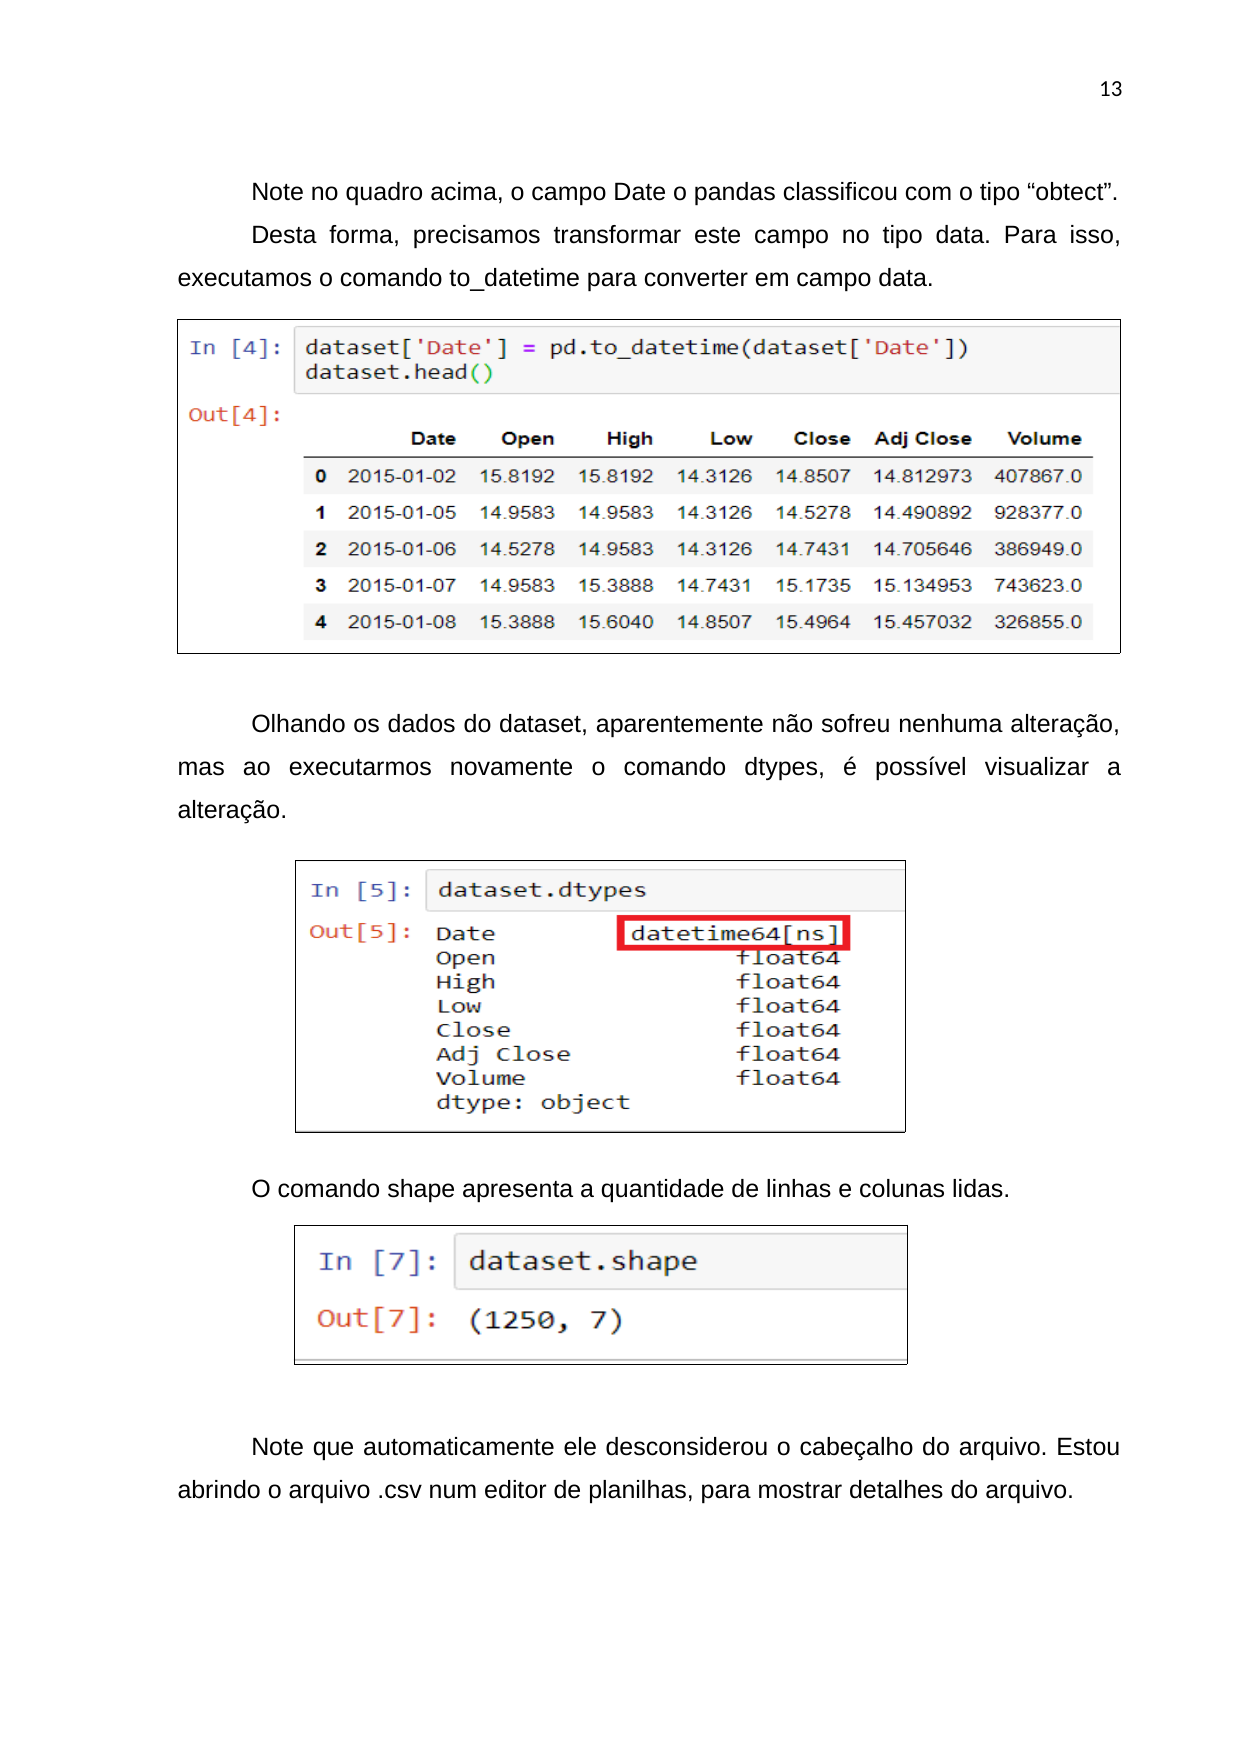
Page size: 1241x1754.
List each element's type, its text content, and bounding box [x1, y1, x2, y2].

text Note que automaticamente ele desconsiderou o cabeçalho do arquivo. Estou abrindo o arquivo .csv num editor de planilhas, para mostrar detalhes do arquivo. [177, 1432, 1122, 1504]
picture [295, 1226, 907, 1364]
picture [296, 861, 905, 1132]
text Note no quadro acima, o campo Date o pandas classificou com o tipo “obtect”. [177, 177, 1122, 206]
text O comando shape apresenta a quantidade de linhas e colunas lidas. [177, 1174, 1122, 1203]
text Olhando os dados do dataset, aparentemente não sofreu nenhuma alteração, mas ao executarmos novamente o comando dtypes, é possível visualizar a alteração. [177, 709, 1122, 824]
picture [178, 320, 1120, 653]
text Desta forma, precisamos transformar este campo no tipo data. Para isso, executamos o comando to_datetime para converter em campo data. [177, 220, 1122, 292]
